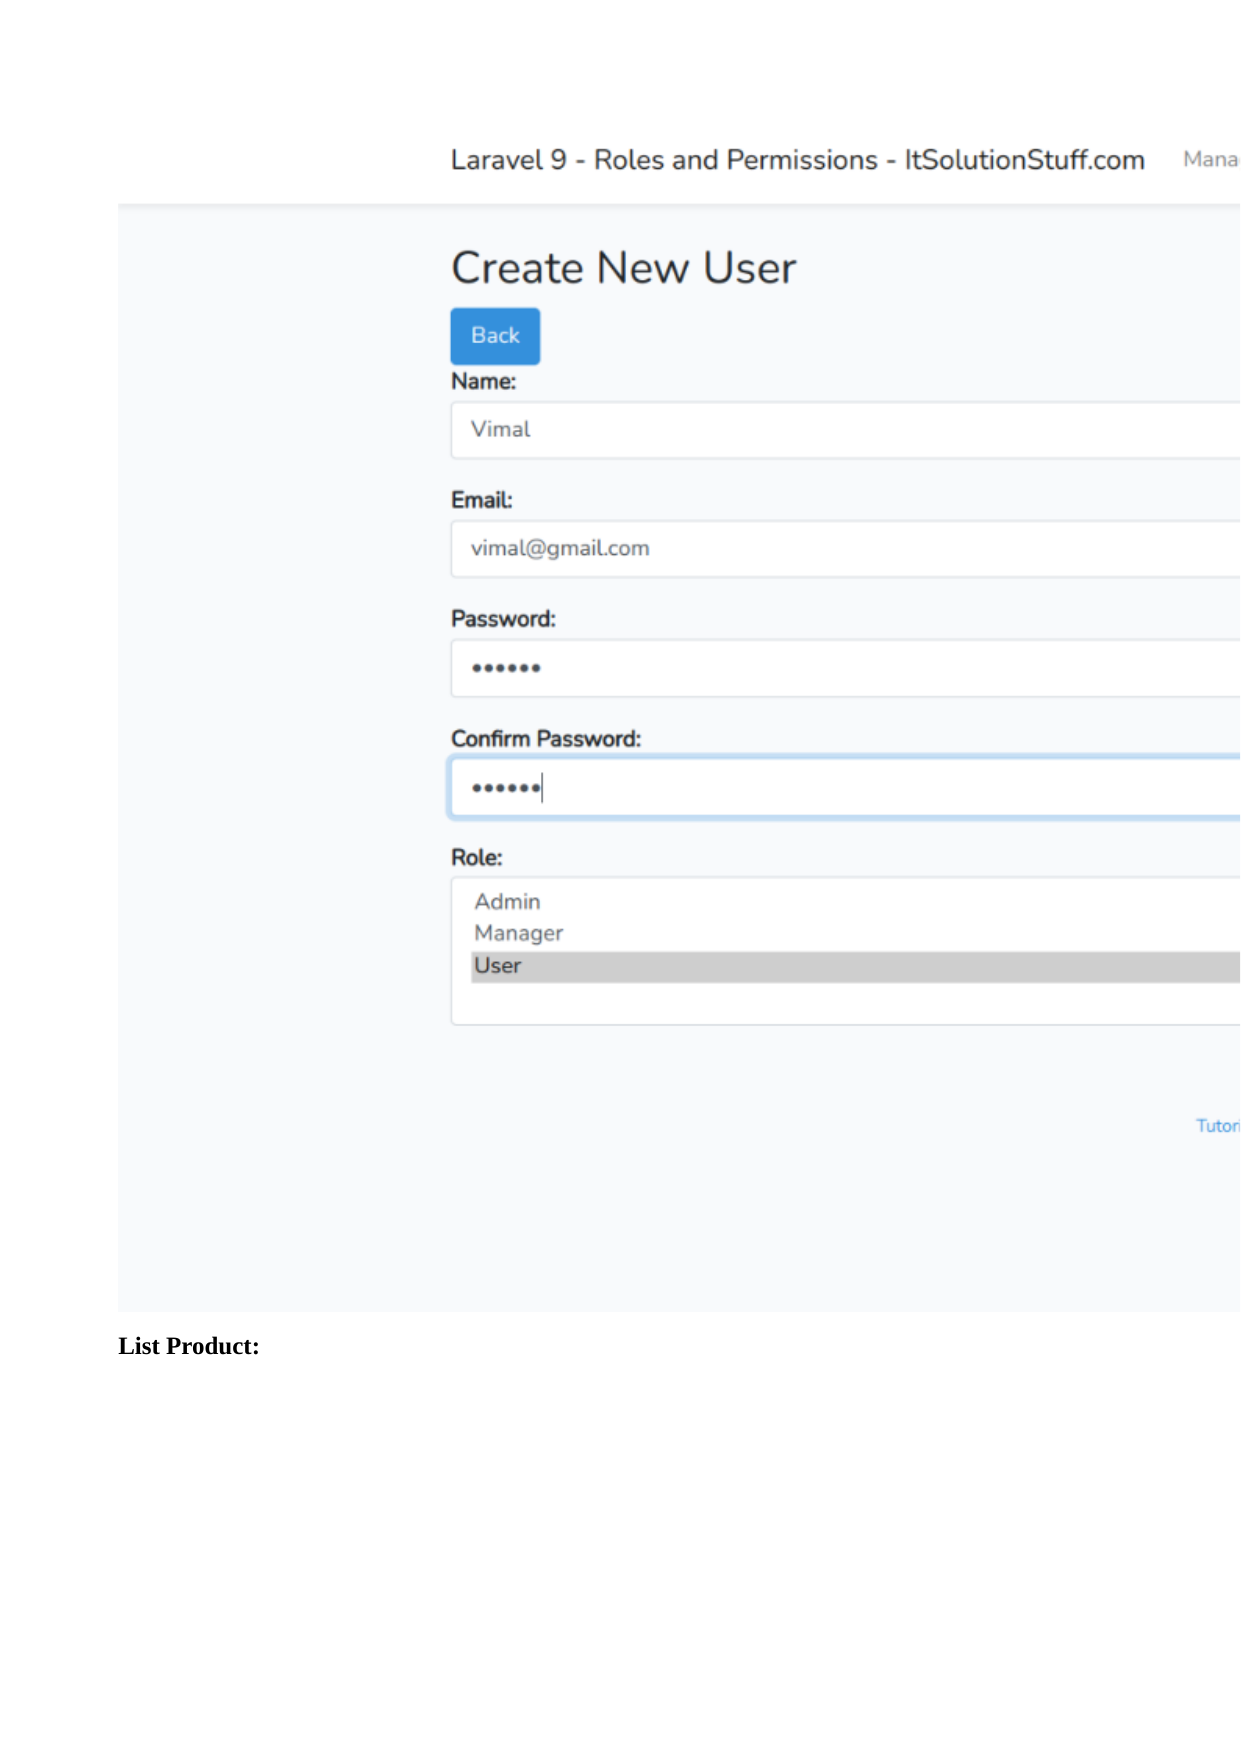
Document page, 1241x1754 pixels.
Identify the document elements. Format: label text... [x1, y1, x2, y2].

picture [118, 118, 1241, 1312]
text List Product: [118, 1331, 1122, 1359]
